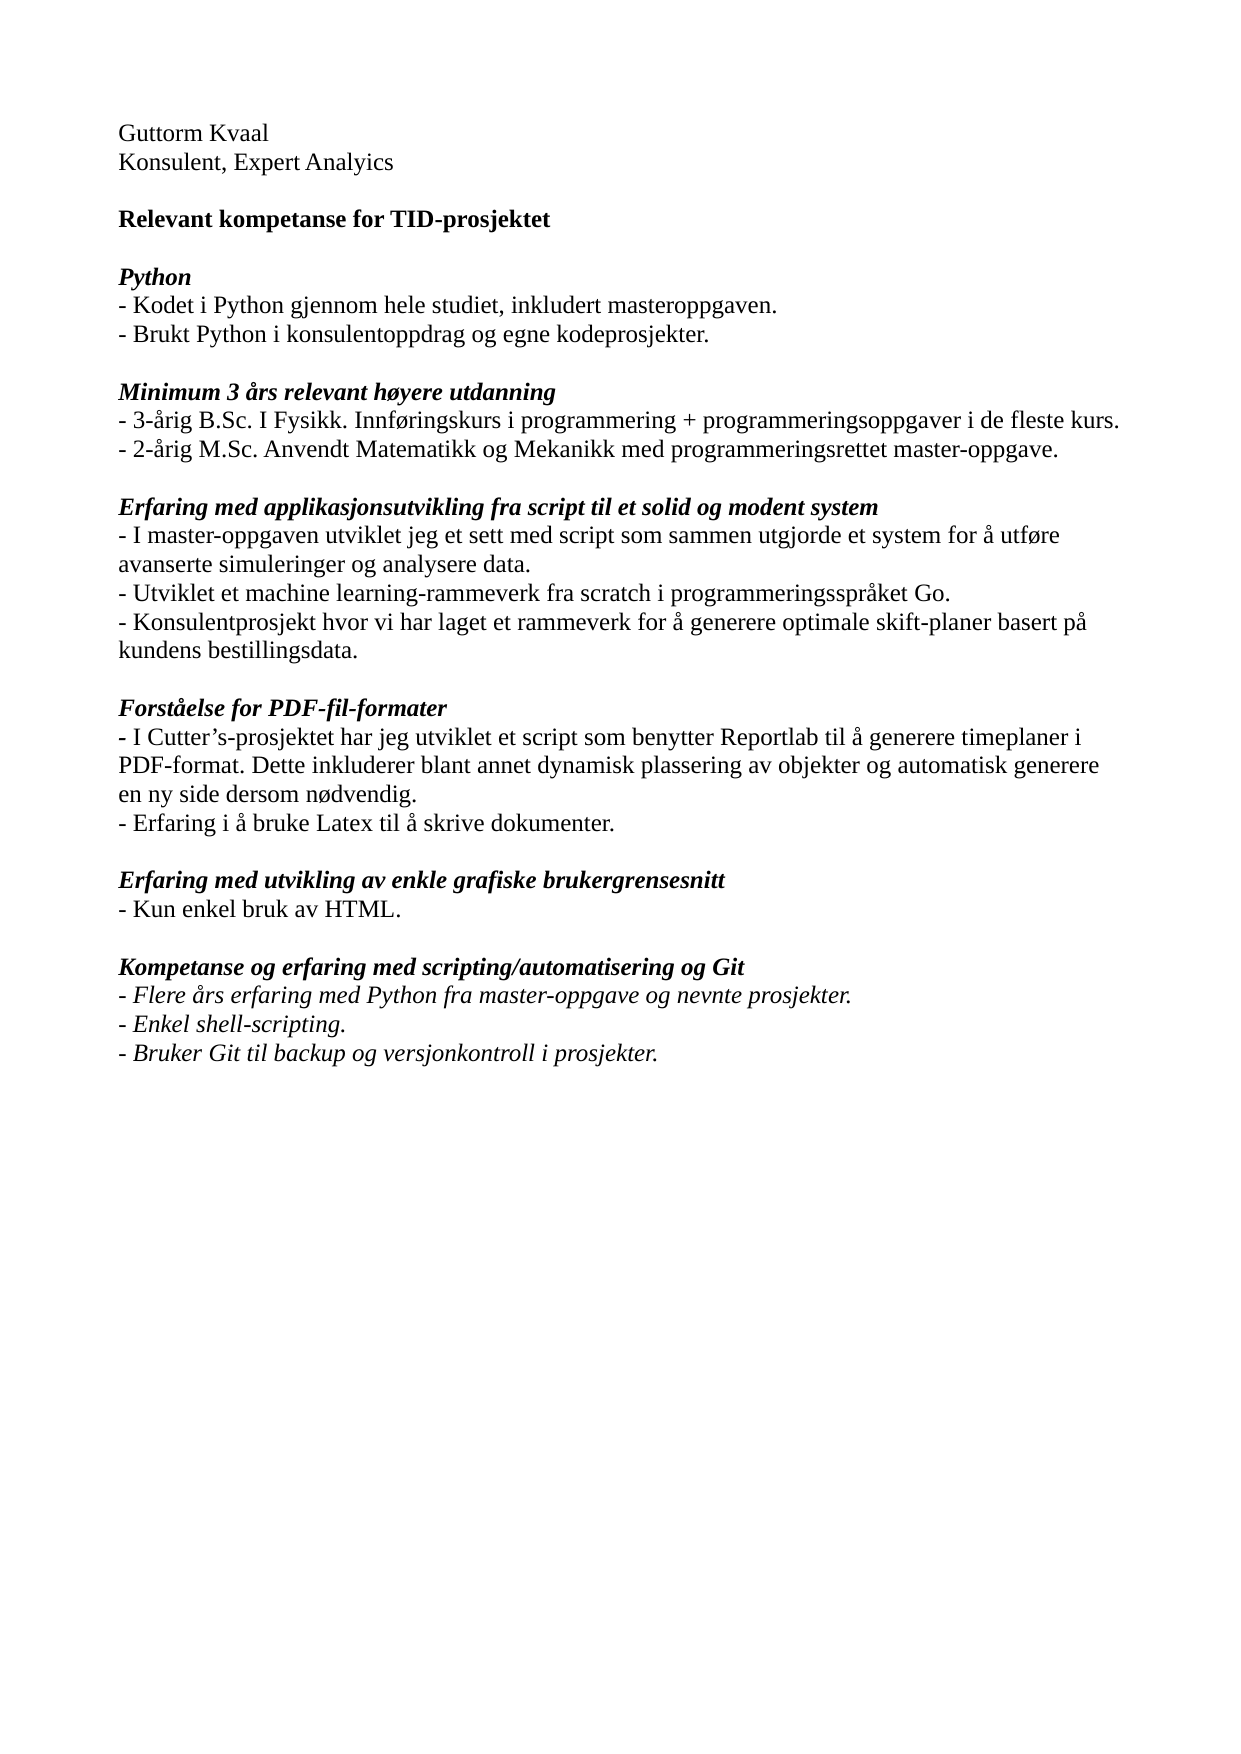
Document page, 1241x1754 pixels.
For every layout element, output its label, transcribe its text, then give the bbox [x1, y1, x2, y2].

text Guttorm Kvaal [118, 118, 1122, 147]
text Relevant kompetanse for TID-prosjektet [118, 204, 1122, 233]
text - 2-årig M.Sc. Anvendt Matematikk og Mekanikk med programmeringsrettet master-oppgave. [118, 434, 1122, 463]
text - Kodet i Python gjennom hele studiet, inkludert masteroppgaven. [118, 291, 1122, 319]
text - Konsulentprosjekt hvor vi har laget et rammeverk for å generere optimale skift-planer basert på kundens bestillingsdata. [118, 607, 1122, 664]
text Forståelse for PDF-fil-formater [118, 693, 1122, 722]
text - I master-oppgaven utviklet jeg et sett med script som sammen utgjorde et system for å utføre avanserte simuleringer og analysere data. [118, 521, 1122, 578]
text - I Cutter’s-prosjektet har jeg utviklet et script som benytter Reportlab til å generere timeplaner i PDF-format. Dette inkluderer blant annet dynamisk plassering av objekter og automatisk generere en ny side dersom nødvendig. [118, 722, 1122, 808]
text - Utviklet et machine learning-rammeverk fra scratch i programmeringsspråket Go. [118, 578, 1122, 607]
text Konsulent, Expert Analyics [118, 147, 1122, 176]
text - 3-årig B.Sc. I Fysikk. Innføringskurs i programmering + programmeringsoppgaver i de fleste kurs. [118, 406, 1122, 434]
text - Kun enkel bruk av HTML. [118, 894, 1122, 923]
text Erfaring med utvikling av enkle grafiske brukergrensesnitt [118, 866, 1122, 894]
text - Bruker Git til backup og versjonkontroll i prosjekter. [118, 1038, 1122, 1067]
text Minimum 3 års relevant høyere utdanning [118, 377, 1122, 406]
text - Brukt Python i konsulentoppdrag og egne kodeprosjekter. [118, 319, 1122, 348]
text - Erfaring i å bruke Latex til å skrive dokumenter. [118, 808, 1122, 837]
text Erfaring med applikasjonsutvikling fra script til et solid og modent system [118, 492, 1122, 521]
text - Flere års erfaring med Python fra master-oppgave og nevnte prosjekter. [118, 981, 1122, 1009]
text - Enkel shell-scripting. [118, 1009, 1122, 1038]
text Kompetanse og erfaring med scripting/automatisering og Git [118, 952, 1122, 981]
text Python [118, 262, 1122, 291]
